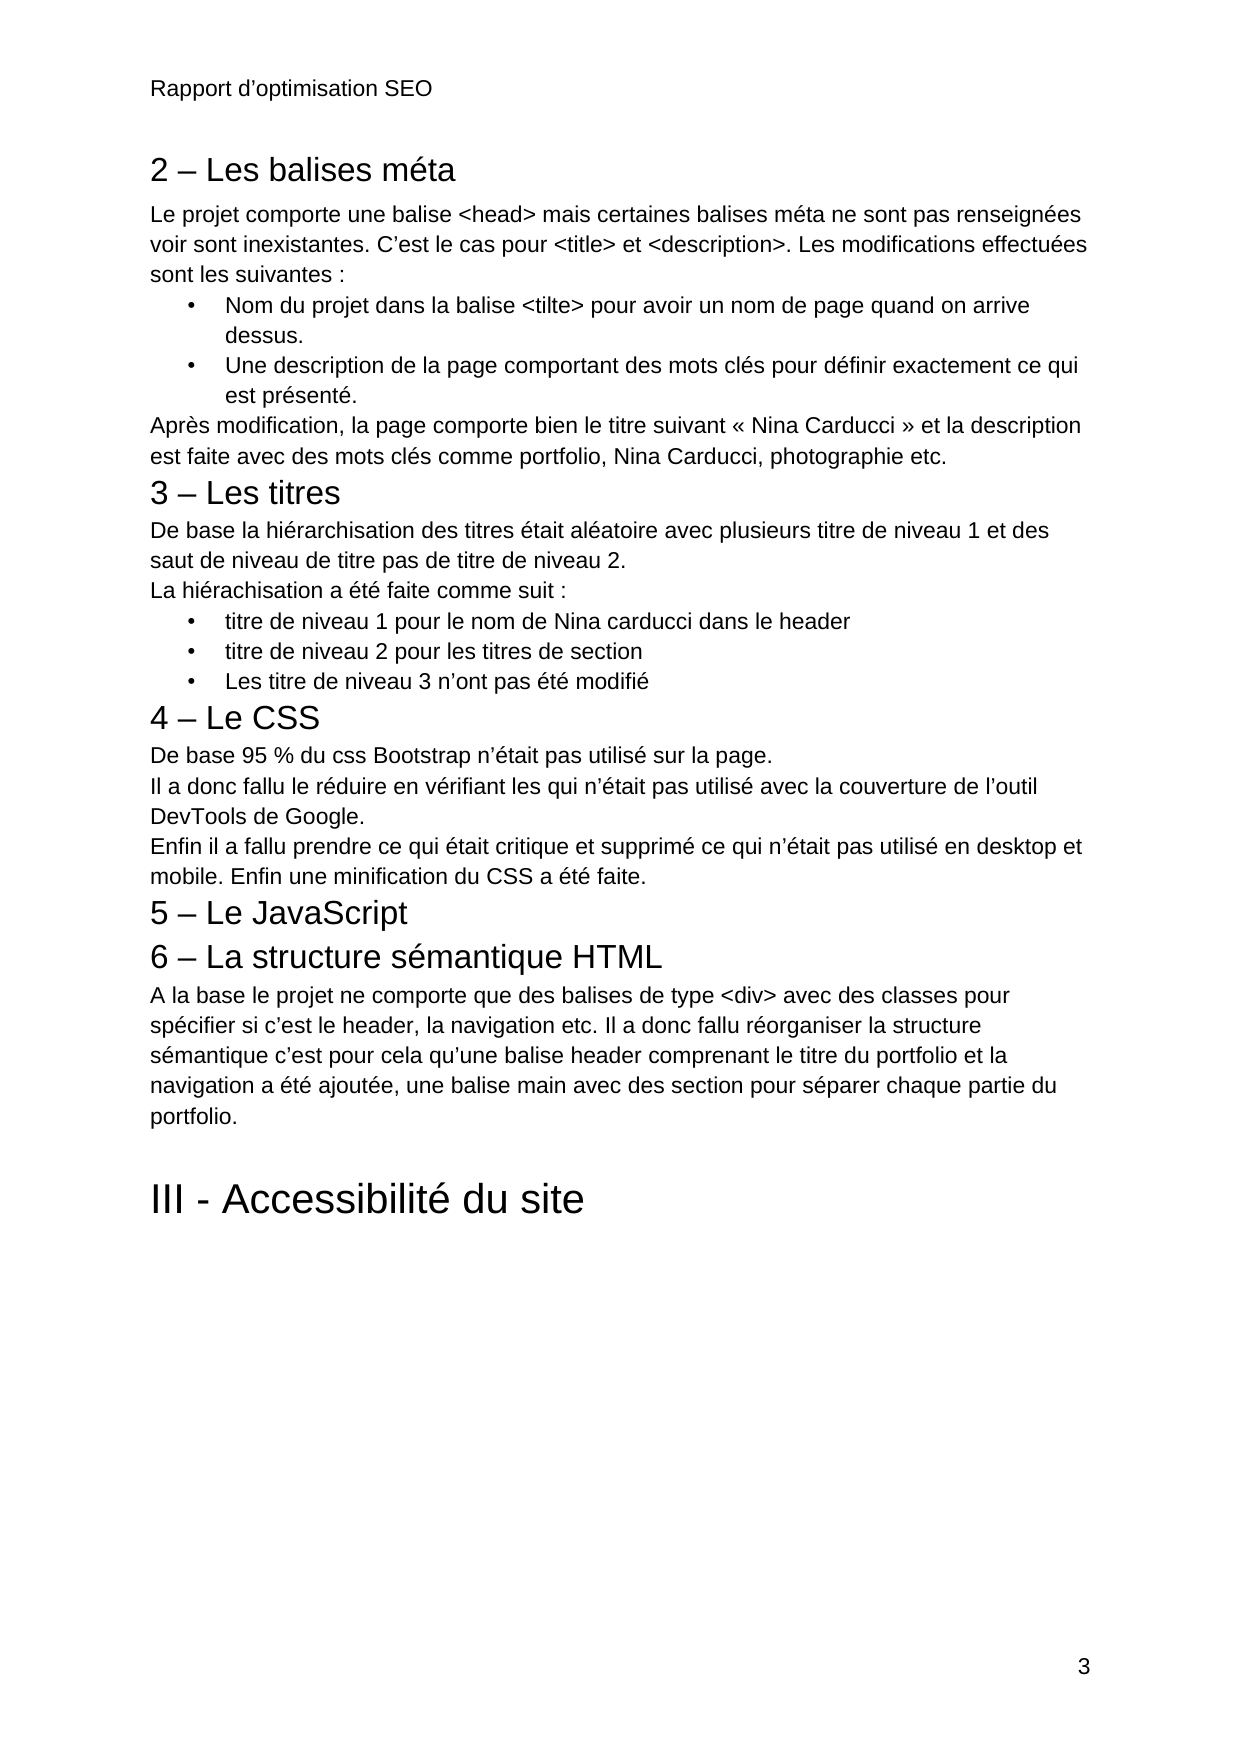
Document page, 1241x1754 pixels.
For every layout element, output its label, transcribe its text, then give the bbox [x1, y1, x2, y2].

text De base la hiérarchisation des titres était aléatoire avec plusieurs titre de niveau 1 et des saut de niveau de titre pas de titre de niveau 2. [150, 517, 1090, 573]
text 4 – Le CSS [150, 698, 1090, 737]
text 5 – Le JavaScript [150, 893, 1090, 932]
text Après modification, la page comporte bien le titre suivant « Nina Carducci » et la description est faite avec des mots clés comme portfolio, Nina Carducci, photographie etc. [150, 412, 1090, 469]
text Il a donc fallu le réduire en vérifiant les qui n’était pas utilisé avec la couverture de l’outil DevTools de Google. [150, 773, 1090, 829]
subtitle III - Accessibilité du site [150, 1174, 1090, 1222]
text 3 – Les titres [150, 473, 1090, 511]
list Une description de la page comportant des mots clés pour définir exactement ce qui est présenté. [187, 352, 1090, 408]
text A la base le projet ne comporte que des balises de type <div> avec des classes pour spécifier si c’est le header, la navigation etc. Il a donc fallu réorganiser la structure sémantique c’est pour cela qu’une balise header comprenant le titre du portfolio et la navigation a été ajoutée, une balise main avec des section pour séparer chaque partie du portfolio. [150, 982, 1090, 1129]
list Les titre de niveau 3 n’ont pas été modifié [187, 668, 1090, 694]
subtitle 2 – Les balises méta [150, 150, 1090, 188]
list titre de niveau 2 pour les titres de section [187, 638, 1090, 664]
text De base 95 % du css Bootstrap n’était pas utilisé sur la page. [150, 742, 1090, 769]
text Enfin il a fallu prendre ce qui était critique et supprimé ce qui n’était pas utilisé en desktop et mobile. Enfin une minification du CSS a été faite. [150, 833, 1090, 889]
list titre de niveau 1 pour le nom de Nina carducci dans le header [187, 608, 1090, 634]
text 6 – La structure sémantique HTML [150, 938, 1090, 976]
text Le projet comporte une balise <head> mais certaines balises méta ne sont pas renseignées voir sont inexistantes. C’est le cas pour <title> et <description>. Les modifications effectuées sont les suivantes : [150, 201, 1090, 288]
text La hiérachisation a été faite comme suit : [150, 577, 1090, 604]
list Nom du projet dans la balise <tilte> pour avoir un nom de page quand on arrive dessus. [187, 292, 1090, 348]
